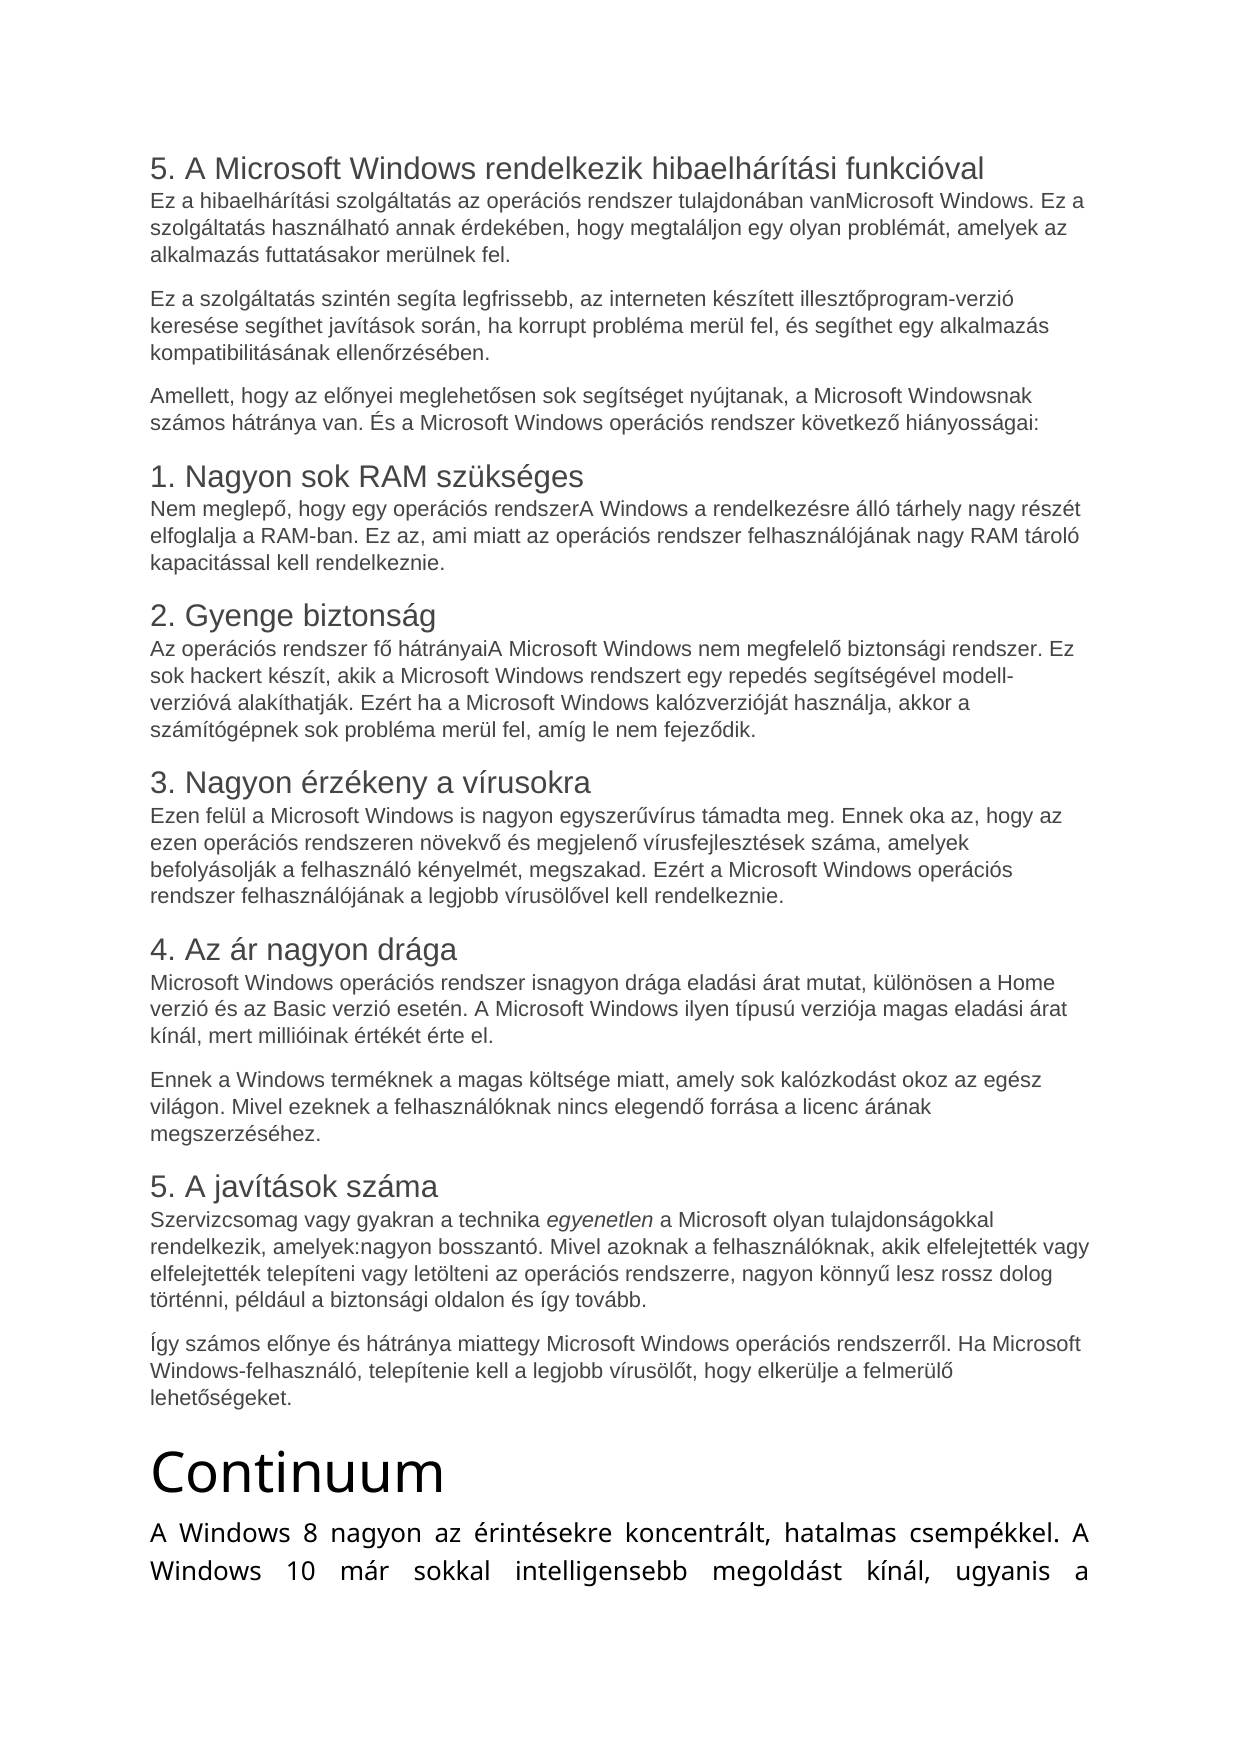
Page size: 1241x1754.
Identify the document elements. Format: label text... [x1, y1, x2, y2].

text A Windows 8 nagyon az érintésekre koncentrált, hatalmas csempékkel. A Windows 10 már sokkal intelligensebb megoldást kínál, ugyanis a [150, 1514, 1090, 1588]
text Így számos előnye és hátránya miattegy Microsoft Windows operációs rendszerről. Ha Microsoft Windows-felhasználó, telepítenie kell a legjobb vírusölőt, hogy elkerülje a felmerülő lehetőségeket. [150, 1331, 1090, 1410]
text Amellett, hogy az előnyei meglehetősen sok segítséget nyújtanak, a Microsoft Windowsnak számos hátránya van. És a Microsoft Windows operációs rendszer következő hiányosságai: [150, 383, 1090, 435]
subtitle 2. Gyenge biztonság [150, 597, 1090, 633]
subtitle 5. A javítások száma [150, 1168, 1090, 1204]
text Ennek a Windows terméknek a magas költsége miatt, amely sok kalózkodást okoz az egész világon. Mivel ezeknek a felhasználóknak nincs elegendő forrása a licenc árának megszerzéséhez. [150, 1067, 1090, 1146]
text Microsoft Windows operációs rendszer isnagyon drága eladási árat mutat, különösen a Home verzió és az Basic verzió esetén. A Microsoft Windows ilyen típusú verziója magas eladási árat kínál, mert millióinak értékét érte el. [150, 969, 1090, 1048]
subtitle 3. Nagyon érzékeny a vírusokra [150, 764, 1090, 800]
subtitle 4. Az ár nagyon drága [150, 931, 1090, 967]
text Az operációs rendszer fő hátrányaiA Microsoft Windows nem megfelelő biztonsági rendszer. Ez sok hackert készít, akik a Microsoft Windows rendszert egy repedés segítségével modell-verzióvá alakíthatják. Ezért ha a Microsoft Windows kalózverzióját használja, akkor a számítógépnek sok probléma merül fel, amíg le nem fejeződik. [150, 636, 1090, 742]
subtitle 5. A Microsoft Windows rendelkezik hibaelhárítási funkcióval [150, 150, 1090, 186]
text Szervizcsomag vagy gyakran a technika egyenetlen a Microsoft olyan tulajdonságokkal rendelkezik, amelyek:nagyon bosszantó. Mivel azoknak a felhasználóknak, akik elfelejtették vagy elfelejtették telepíteni vagy letölteni az operációs rendszerre, nagyon könnyű lesz rossz dolog történni, például a biztonsági oldalon és így tovább. [150, 1207, 1090, 1312]
subtitle Continuum [150, 1432, 1090, 1509]
text Nem meglepő, hogy egy operációs rendszerA Windows a rendelkezésre álló tárhely nagy részét elfoglalja a RAM-ban. Ez az, ami miatt az operációs rendszer felhasználójának nagy RAM tároló kapacitással kell rendelkeznie. [150, 496, 1090, 575]
text Ezen felül a Microsoft Windows is nagyon egyszerűvírus támadta meg. Ennek oka az, hogy az ezen operációs rendszeren növekvő és megjelenő vírusfejlesztések száma, amelyek befolyásolják a felhasználó kényelmét, megszakad. Ezért a Microsoft Windows operációs rendszer felhasználójának a legjobb vírusölővel kell rendelkeznie. [150, 803, 1090, 908]
text Ez a hibaelhárítási szolgáltatás az operációs rendszer tulajdonában vanMicrosoft Windows. Ez a szolgáltatás használható annak érdekében, hogy megtaláljon egy olyan problémát, amelyek az alkalmazás futtatásakor merülnek fel. [150, 188, 1090, 267]
text Ez a szolgáltatás szintén segíta legfrissebb, az interneten készített illesztőprogram-verzió keresése segíthet javítások során, ha korrupt probléma merül fel, és segíthet egy alkalmazás kompatibilitásának ellenőrzésében. [150, 286, 1090, 365]
subtitle 1. Nagyon sok RAM szükséges [150, 458, 1090, 493]
